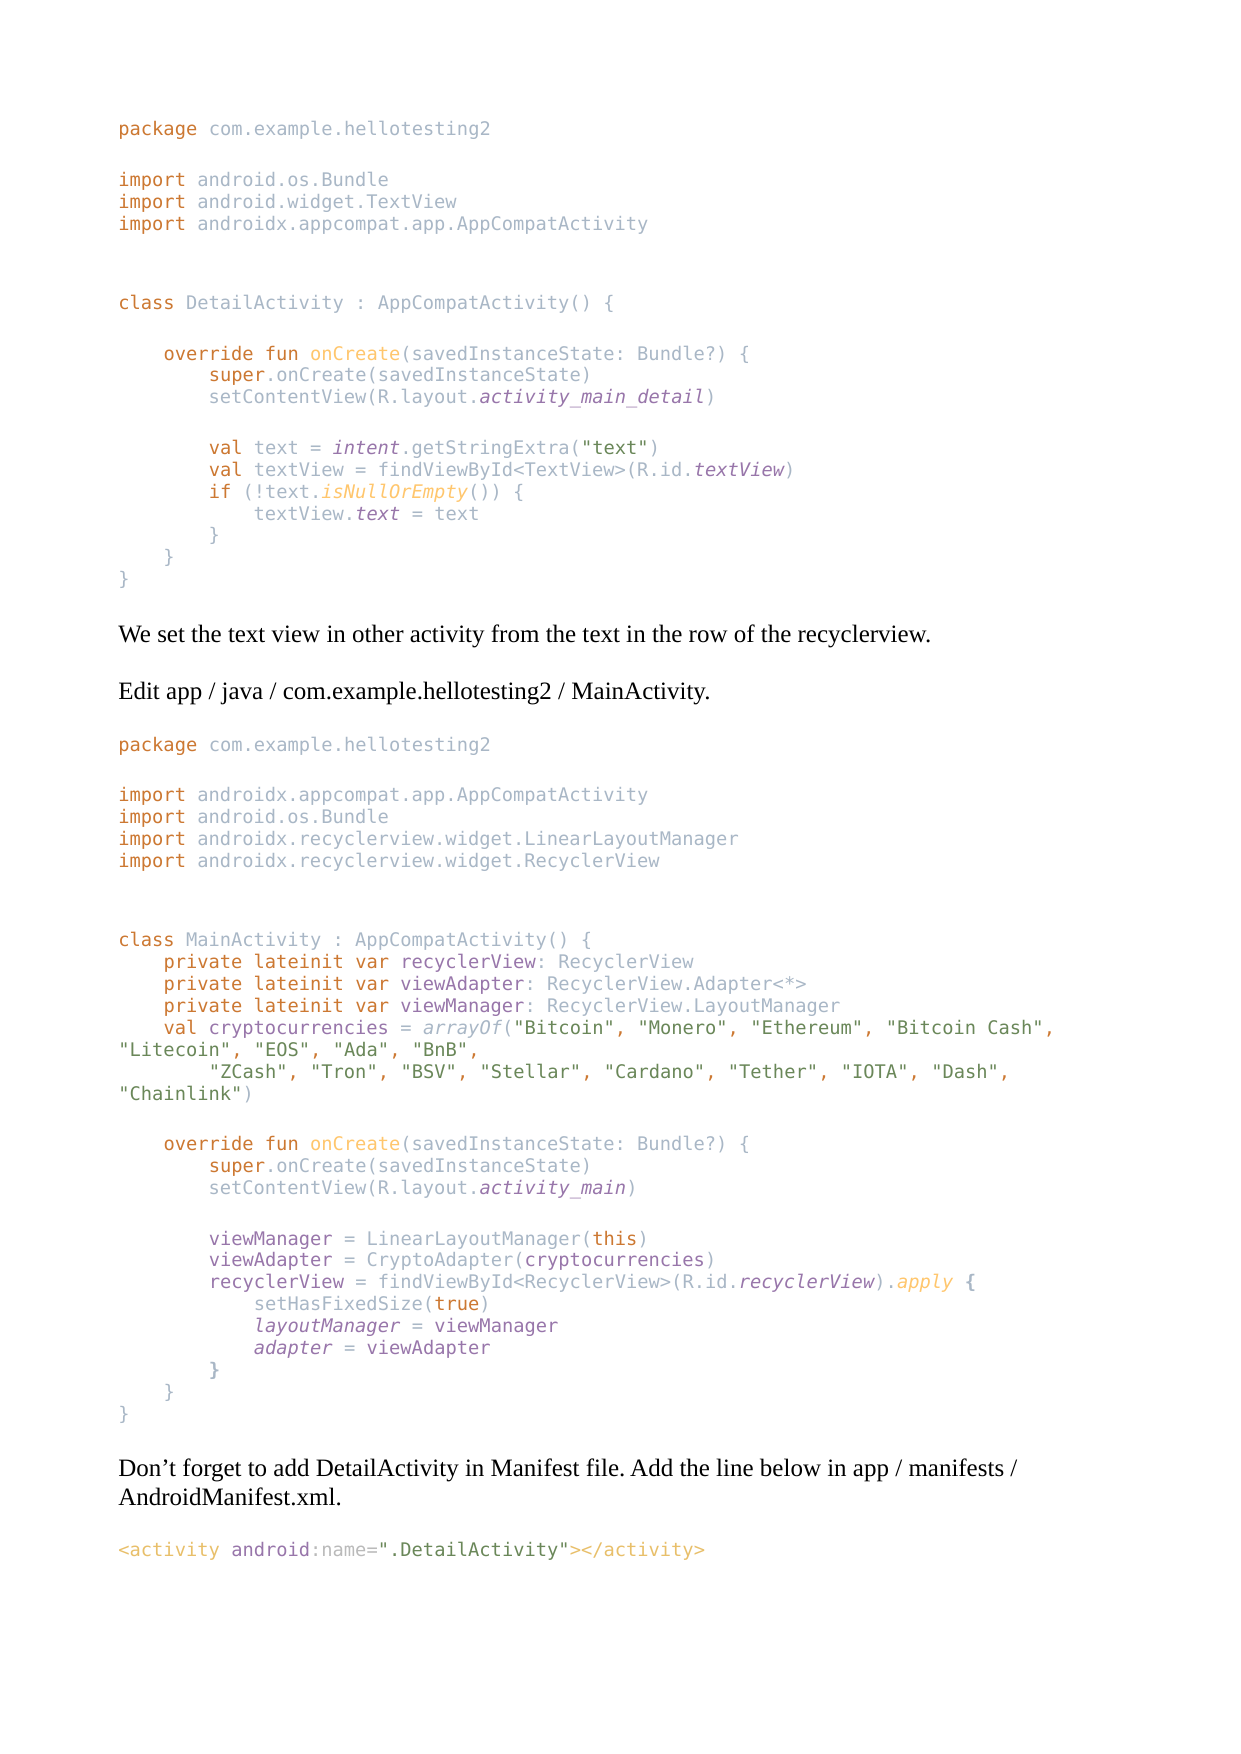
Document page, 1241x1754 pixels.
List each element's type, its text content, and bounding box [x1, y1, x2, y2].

text <activity android:name=".DetailActivity"></activity> [118, 1539, 1122, 1561]
text We set the text view in other activity from the text in the row of the recyclerview. [118, 619, 1122, 647]
text Edit app / java / com.example.hellotesting2 / MainActivity. [118, 676, 1122, 705]
text Don’t forget to add DetailActivity in Manifest file. Add the line below in app / manifests / AndroidManifest.xml. [118, 1453, 1122, 1511]
text package com.example.hellotesting2 import androidx.appcompat.app.AppCompatActivity import android.os.Bundle import androidx.recyclerview.widget.LinearLayoutManager import androidx.recyclerview.widget.RecyclerView class MainActivity : AppCompatActivity() { private lateinit var recyclerView: RecyclerView private lateinit var viewAdapter: RecyclerView.Adapter<*> private lateinit var viewManager: RecyclerView.LayoutManager val cryptocurrencies = arrayOf("Bitcoin", "Monero", "Ethereum", "Bitcoin Cash", "Litecoin", "EOS", "Ada", "BnB", "ZCash", "Tron", "BSV", "Stellar", "Cardano", "Tether", "IOTA", "Dash", "Chainlink") override fun onCreate(savedInstanceState: Bundle?) { super.onCreate(savedInstanceState) setContentView(R.layout.activity_main) viewManager = LinearLayoutManager(this) viewAdapter = CryptoAdapter(cryptocurrencies) recyclerView = findViewById<RecyclerView>(R.id.recyclerView).apply { setHasFixedSize(true) layoutManager = viewManager adapter = viewAdapter } } } [118, 734, 1122, 1424]
text package com.example.hellotesting2 import android.os.Bundle import android.widget.TextView import androidx.appcompat.app.AppCompatActivity class DetailActivity : AppCompatActivity() { override fun onCreate(savedInstanceState: Bundle?) { super.onCreate(savedInstanceState) setContentView(R.layout.activity_main_detail) val text = intent.getStringExtra("text") val textView = findViewById<TextView>(R.id.textView) if (!text.isNullOrEmpty()) { textView.text = text } } } [118, 118, 1122, 590]
